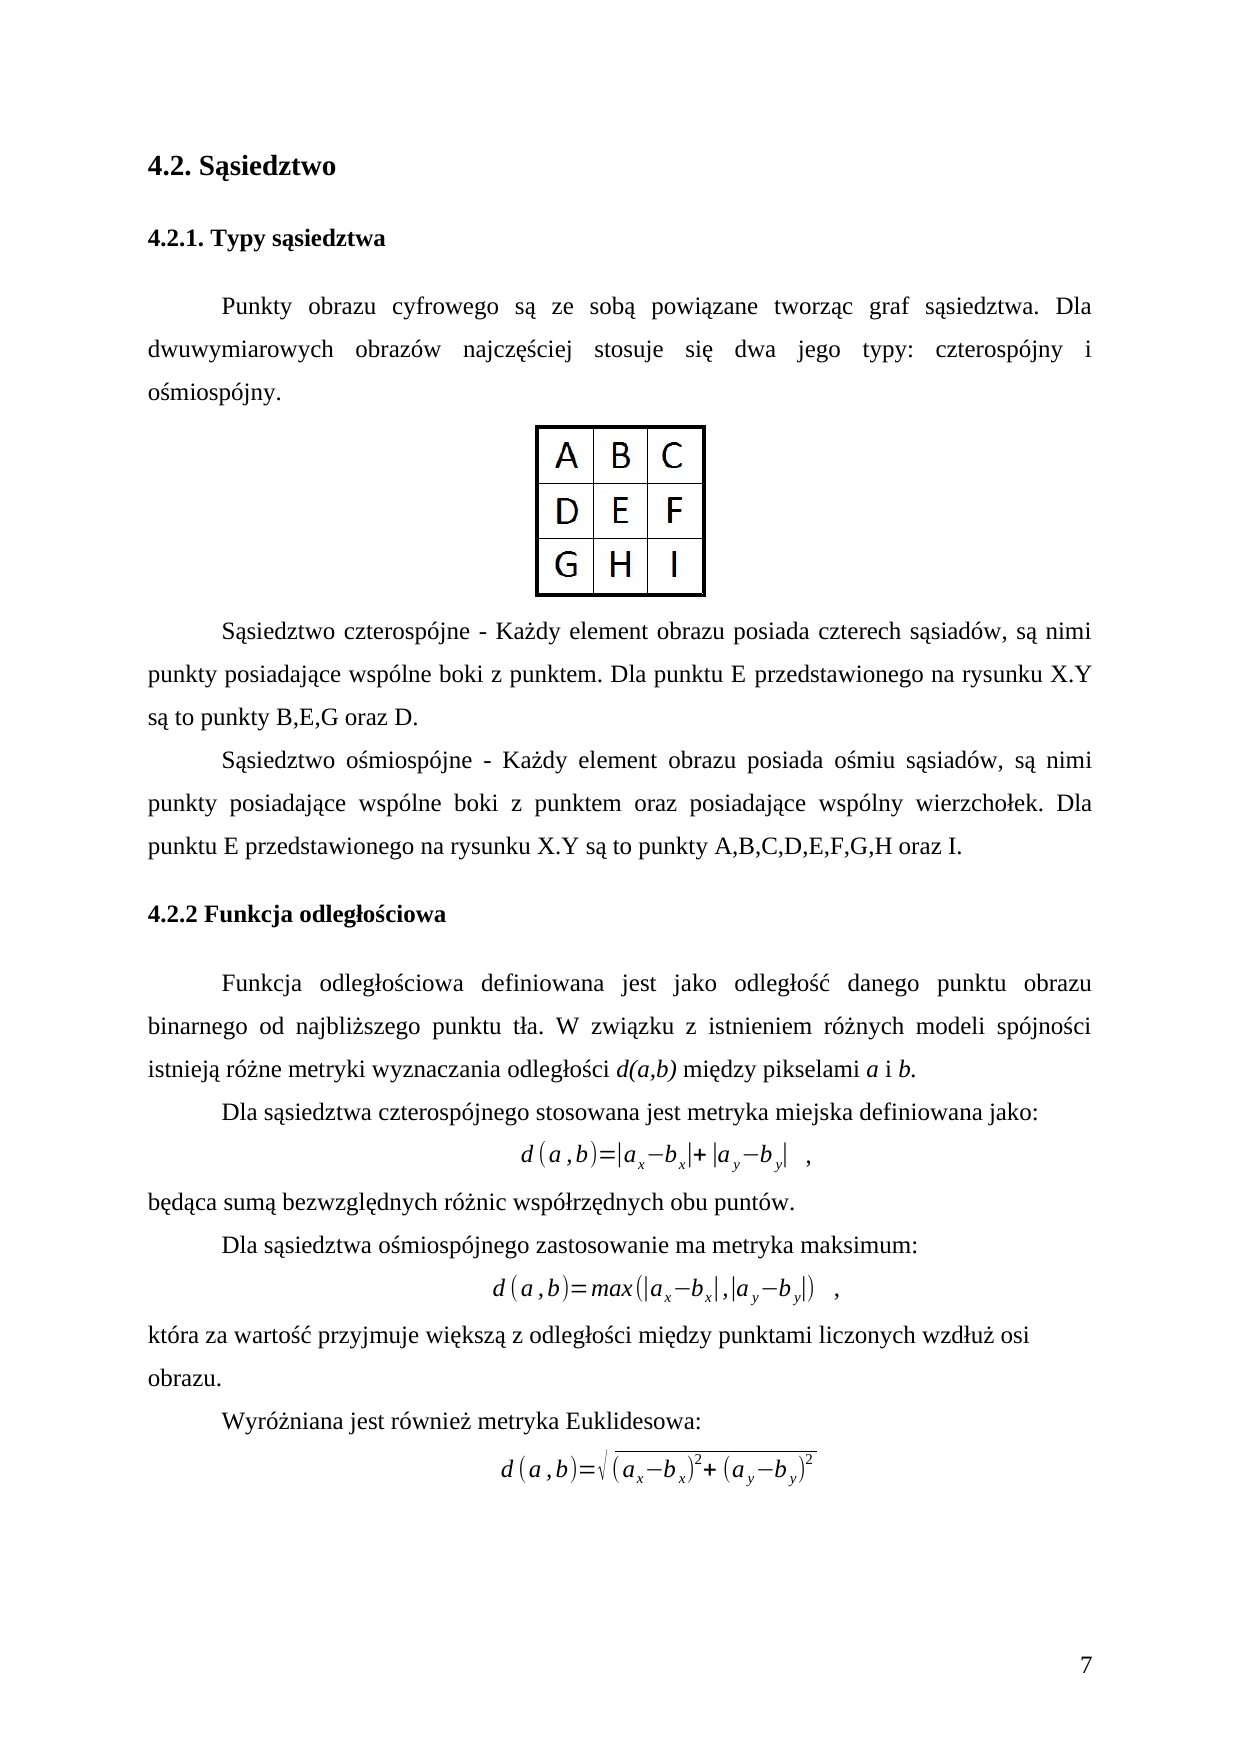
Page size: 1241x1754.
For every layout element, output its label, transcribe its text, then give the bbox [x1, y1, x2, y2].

text Sąsiedztwo czterospójne - Każdy element obrazu posiada czterech sąsiadów, są nimi punkty posiadające wspólne boki z punktem. Dla punktu E przedstawionego na rysunku X.Y są to punkty B,E,G oraz D. [148, 420, 1093, 731]
text Wyróżniana jest również metryka Euklidesowa: [148, 1406, 1093, 1435]
subtitle 4.2.2 Funkcja odległościowa [148, 899, 1093, 928]
text będąca sumą bezwzględnych różnic współrzędnych obu puntów. [148, 1187, 1093, 1216]
subtitle 4.2.1. Typy sąsiedztwa [148, 223, 1093, 252]
text Funkcja odległościowa definiowana jest jako odległość danego punktu obrazu binarnego od najbliższego punktu tła. W związku z istnieniem różnych modeli spójności istnieją różne metryki wyznaczania odległości d(a,b) między pikselami a i b. [148, 968, 1093, 1083]
text Dla sąsiedztwa ośmiospójnego zastosowanie ma metryka maksimum: [148, 1230, 1093, 1259]
text , [148, 1273, 1093, 1306]
text która za wartość przyjmuje większą z odległości między punktami liczonych wzdłuż osi obrazu. [148, 1320, 1093, 1392]
picture [530, 420, 711, 602]
text Dla sąsiedztwa czterospójnego stosowana jest metryka miejska definiowana jako: [148, 1097, 1093, 1126]
subtitle 4.2. Sąsiedztwo [148, 148, 1093, 181]
text Punkty obrazu cyfrowego są ze sobą powiązane tworząc graf sąsiedztwa. Dla dwuwymiarowych obrazów najczęściej stosuje się dwa jego typy: czterospójny i ośmiospójny. [148, 291, 1093, 406]
text , [148, 1140, 1093, 1172]
text Sąsiedztwo ośmiospójne - Każdy element obrazu posiada ośmiu sąsiadów, są nimi punkty posiadające wspólne boki z punktem oraz posiadające wspólny wierzchołek. Dla punktu E przedstawionego na rysunku X.Y są to punkty A,B,C,D,E,F,G,H oraz I. [148, 745, 1093, 860]
